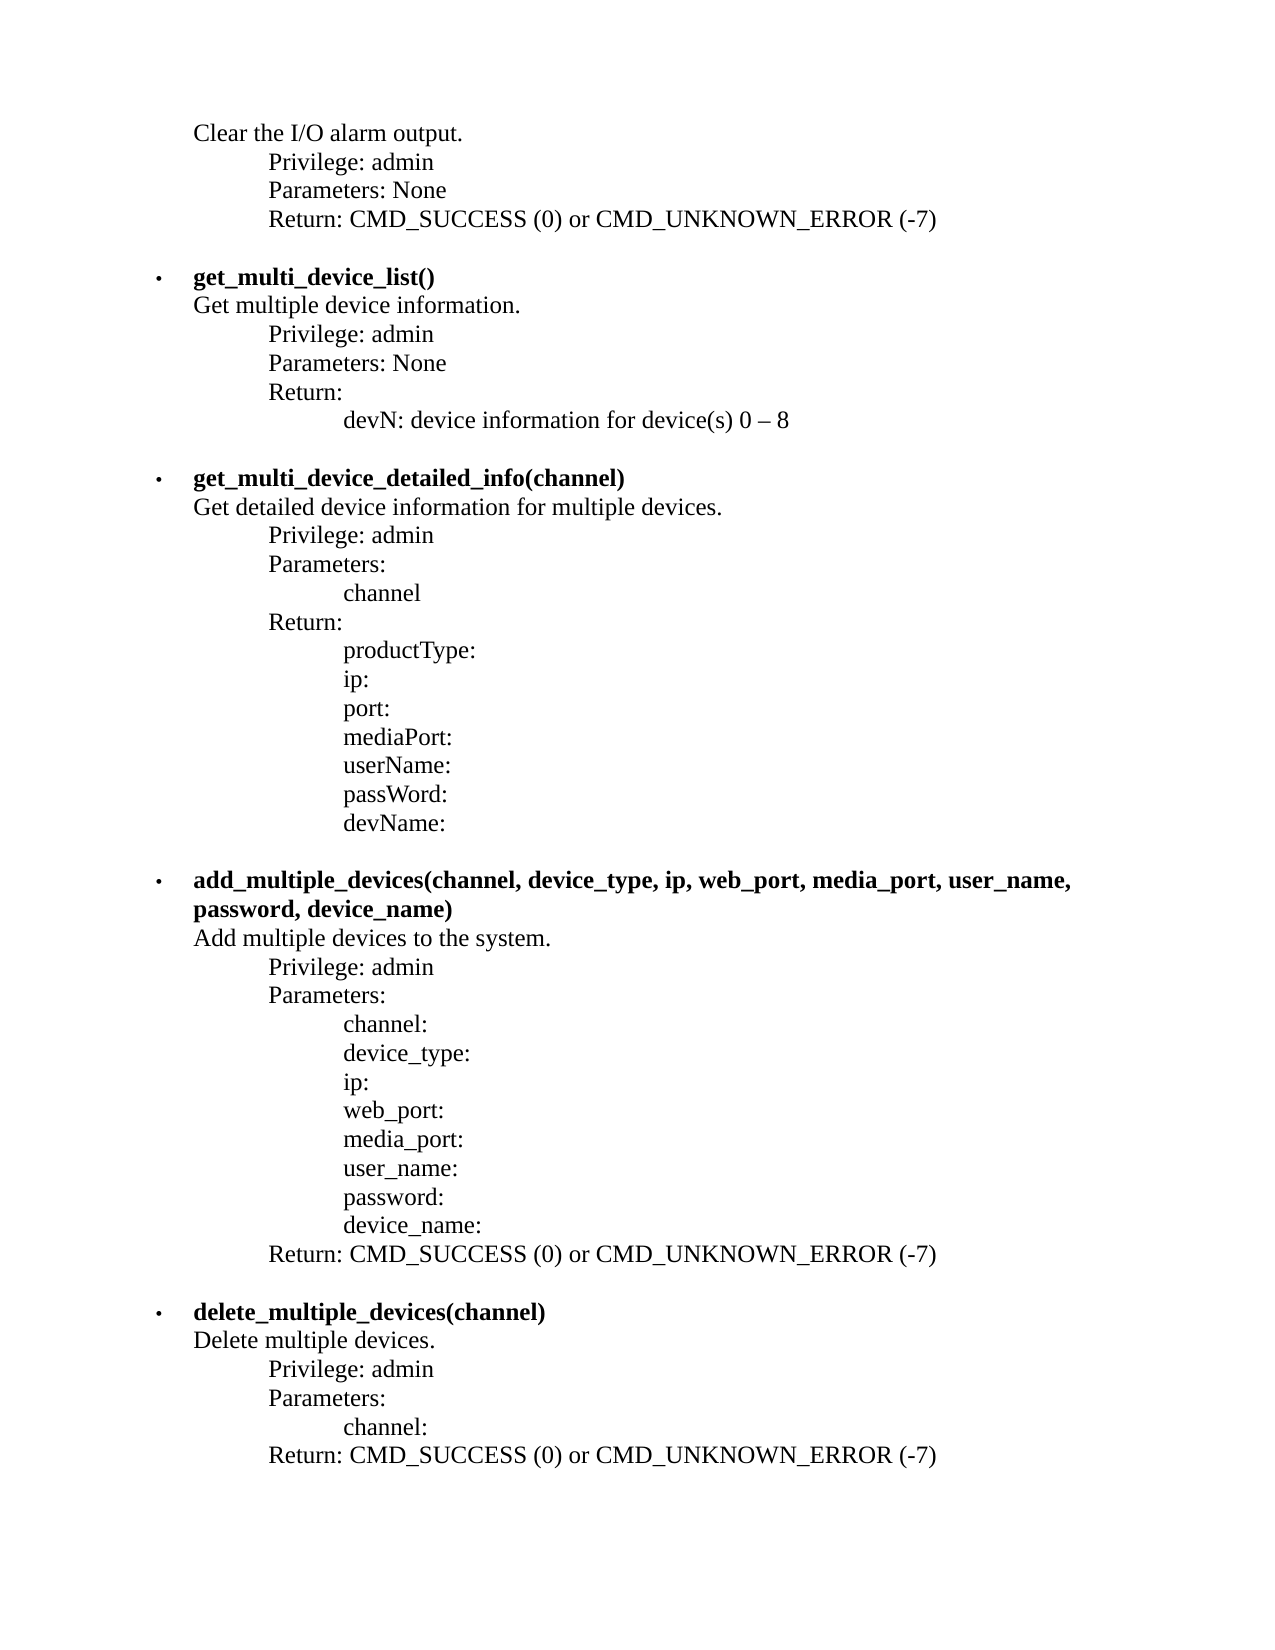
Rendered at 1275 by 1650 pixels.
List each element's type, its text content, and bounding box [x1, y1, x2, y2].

text Get detailed device information for multiple devices. [193, 492, 1157, 521]
text Privilege: admin [268, 319, 1157, 348]
text Privilege: admin [268, 521, 1157, 549]
text channel: [343, 1009, 1157, 1038]
text Privilege: admin [268, 1354, 1157, 1383]
text Add multiple devices to the system. [193, 923, 1157, 952]
text port: [343, 693, 1157, 722]
list Delete multiple devices. [156, 1326, 1157, 1354]
text ip: [343, 664, 1157, 693]
text passWord: [343, 779, 1157, 808]
list add_multiple_devices(channel, device_type, ip, web_port, media_port, user_name, password, device_name) [156, 866, 1157, 923]
text user_name: [343, 1153, 1157, 1182]
text Parameters: None [268, 348, 1157, 377]
text Parameters: [268, 1383, 1157, 1412]
text Return: CMD_SUCCESS (0) or CMD_UNKNOWN_ERROR (-7) [268, 1239, 1157, 1268]
text Return: CMD_SUCCESS (0) or CMD_UNKNOWN_ERROR (-7) [268, 1441, 1157, 1498]
text devN: device information for device(s) 0 – 8 [343, 406, 1157, 434]
text Parameters: [268, 981, 1157, 1009]
text media_port: [343, 1124, 1157, 1153]
text ip: [343, 1067, 1157, 1096]
text device_type: [343, 1038, 1157, 1067]
text productType: [343, 636, 1157, 664]
text Parameters: [268, 549, 1157, 578]
text userName: [343, 751, 1157, 779]
list delete_multiple_devices(channel) [156, 1297, 1157, 1326]
text Privilege: admin [268, 147, 1157, 176]
text Return: [268, 377, 1157, 406]
text Get multiple device information. [193, 291, 1157, 319]
list get_multi_device_list() [156, 262, 1157, 291]
list get_multi_device_detailed_info(channel) [156, 463, 1157, 492]
text password: [343, 1182, 1157, 1211]
text mediaPort: [343, 722, 1157, 751]
text web_port: [343, 1096, 1157, 1124]
text device_name: [343, 1211, 1157, 1239]
text devName: [343, 808, 1157, 837]
text Parameters: None [268, 176, 1157, 204]
text channel: [343, 1412, 1157, 1441]
text channel [343, 578, 1157, 607]
text Clear the I/O alarm output. [193, 118, 1157, 147]
text Return: [268, 607, 1157, 636]
text Privilege: admin [268, 952, 1157, 981]
text Return: CMD_SUCCESS (0) or CMD_UNKNOWN_ERROR (-7) [268, 204, 1157, 233]
